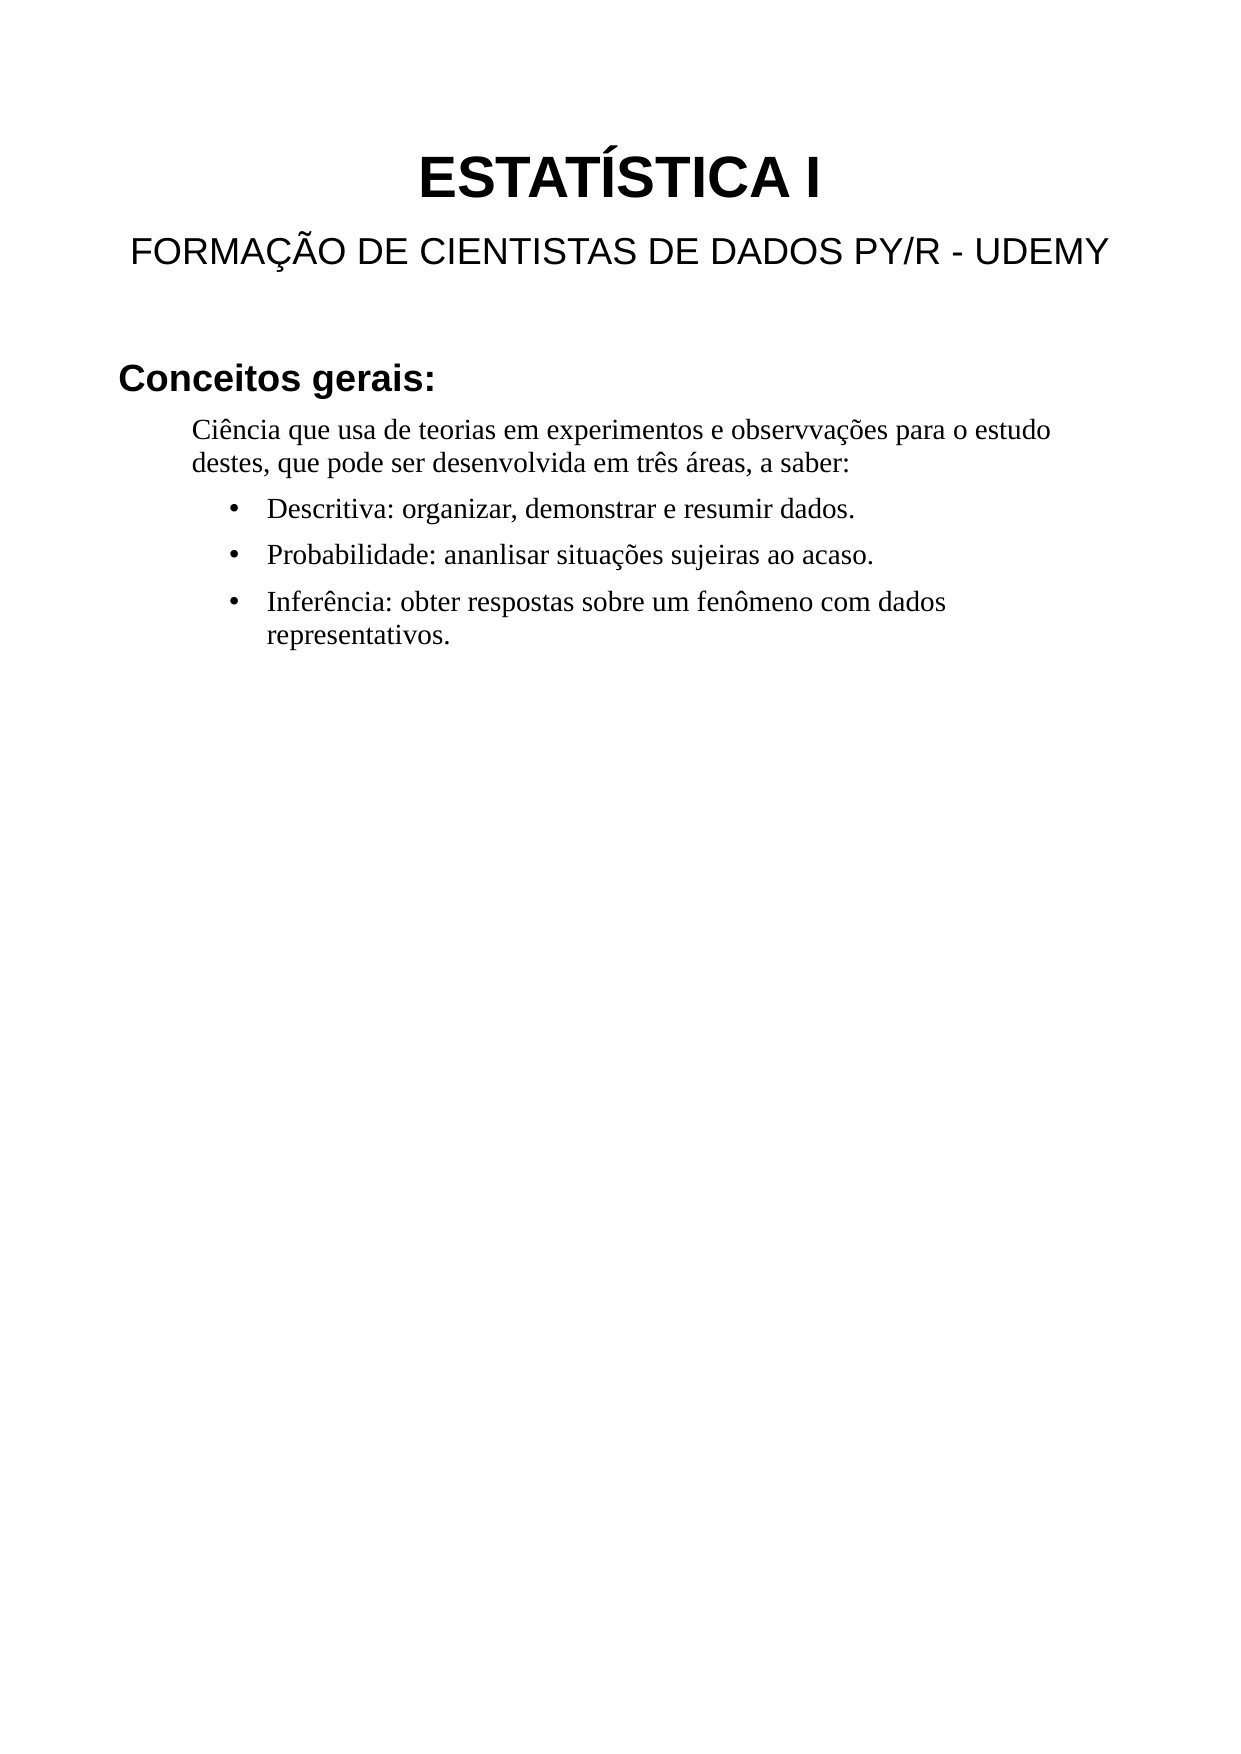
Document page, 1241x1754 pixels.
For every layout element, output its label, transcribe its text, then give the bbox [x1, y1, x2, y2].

list Descritiva: organizar, demonstrar e resumir dados. [229, 491, 1122, 525]
subtitle Conceitos gerais: [118, 356, 1122, 399]
subtitle FORMAÇÃO DE CIENTISTAS DE DADOS PY/R - UDEMY [118, 229, 1122, 272]
list Probabilidade: ananlisar situações sujeiras ao acaso. [229, 537, 1122, 571]
text Ciência que usa de teorias em experimentos e observvações para o estudo destes, que pode ser desenvolvida em três áreas, a saber: [192, 412, 1122, 479]
title ESTATÍSTICA I [118, 143, 1122, 210]
list Inferência: obter respostas sobre um fenômeno com dados representativos. [229, 584, 1122, 651]
